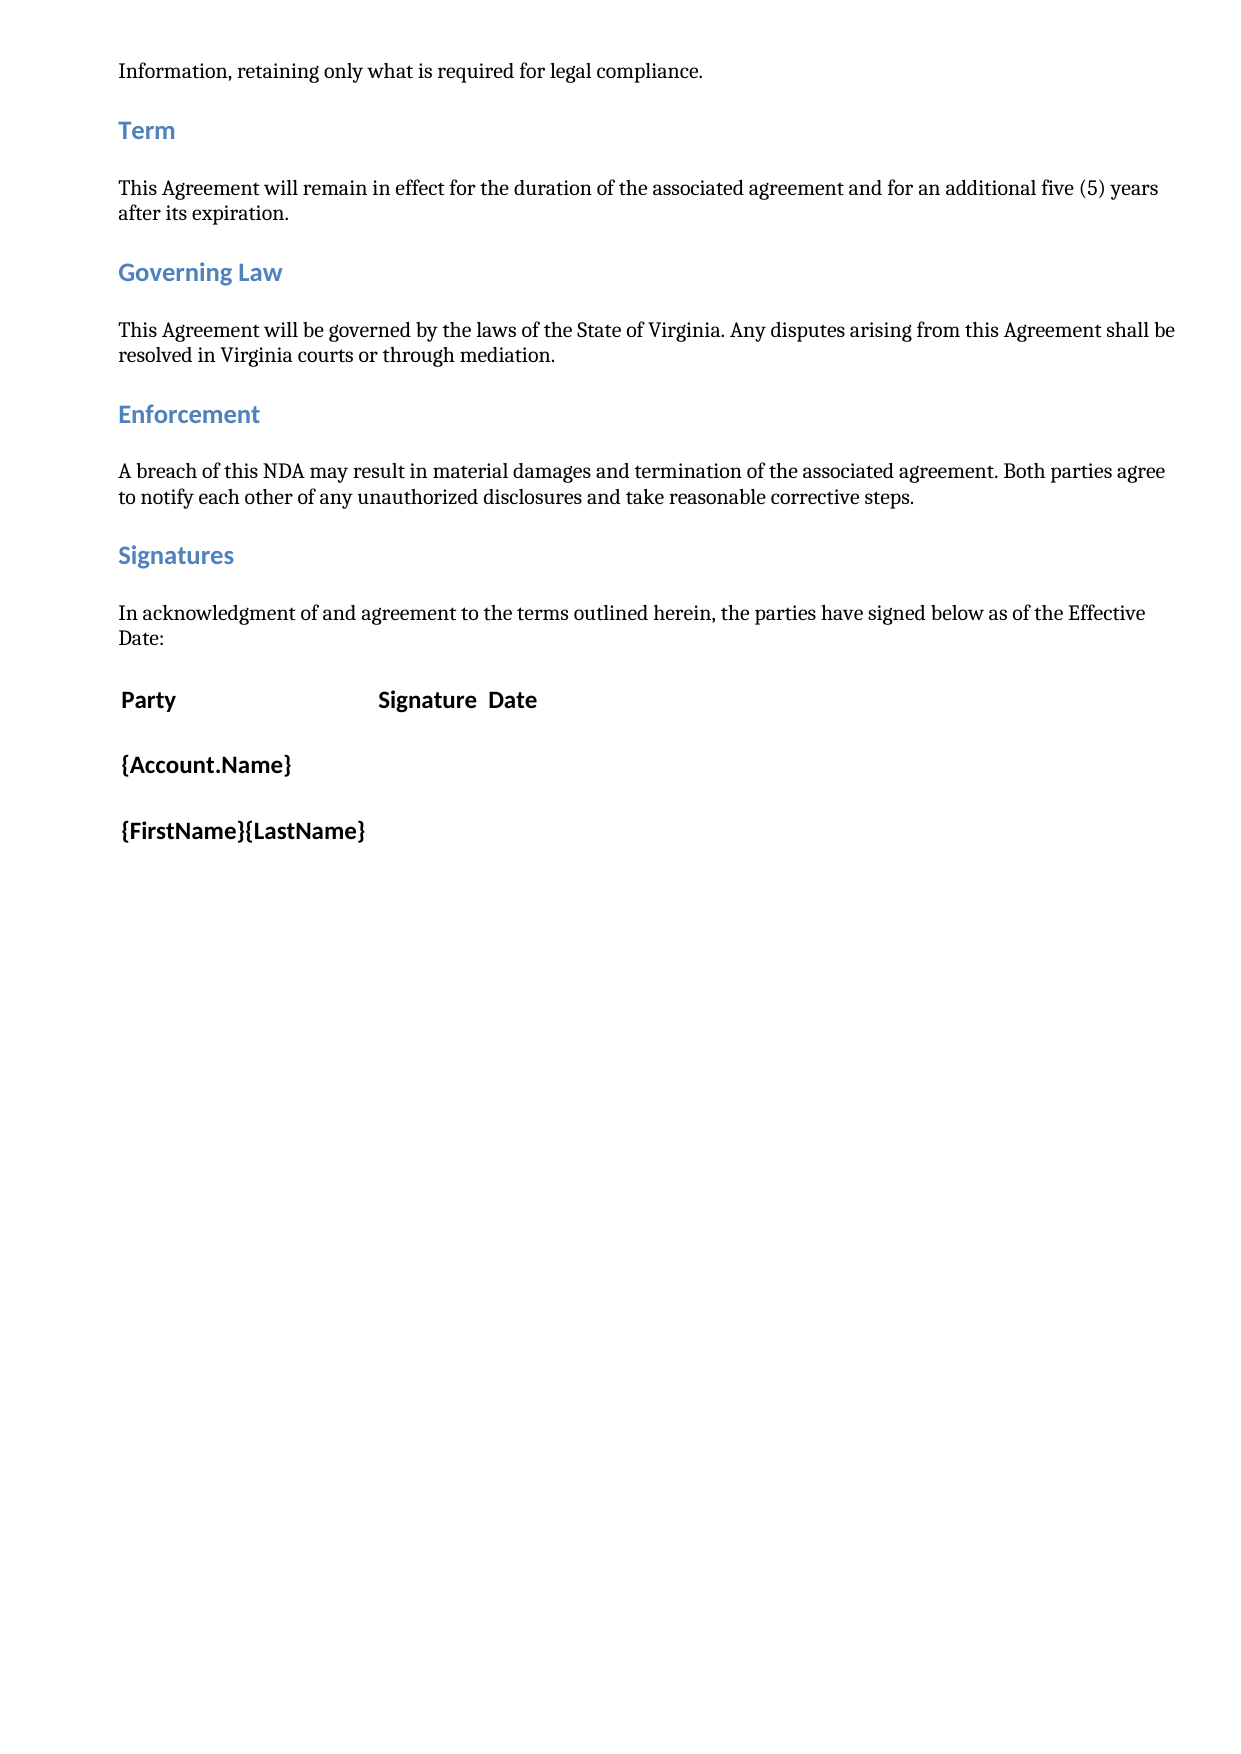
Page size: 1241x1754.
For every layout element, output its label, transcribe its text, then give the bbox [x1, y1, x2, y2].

text This Agreement will be governed by the laws of the State of Virginia. Any disputes arising from this Agreement shall be resolved in Virginia courts or through mediation. [118, 317, 1181, 368]
text This Agreement will remain in effect for the duration of the associated agreement and for an additional five (5) years after its expiration. [118, 176, 1181, 226]
table_cell [485, 813, 550, 878]
table_cell [375, 747, 485, 812]
text A breach of this NDA may result in material damages and termination of the associated agreement. Both parties agree to notify each other of any unauthorized disclosures and take reasonable corrective steps. [118, 459, 1181, 509]
text Information, retaining only what is required for legal compliance. [118, 59, 1181, 84]
table_header Party [118, 681, 375, 747]
text Governing Law [118, 256, 1181, 288]
text Signatures [118, 539, 1181, 571]
table_header Signature [375, 681, 485, 747]
table_cell {FirstName}{LastName} [118, 813, 375, 878]
table_cell {Account.Name} [118, 747, 375, 812]
text Enforcement [118, 397, 1181, 430]
table_cell [485, 747, 550, 812]
table_cell [375, 813, 485, 878]
table_header Date [485, 681, 550, 747]
text Term [118, 114, 1181, 146]
text In acknowledgment of and agreement to the terms outlined herein, the parties have signed below as of the Effective Date: [118, 601, 1181, 651]
